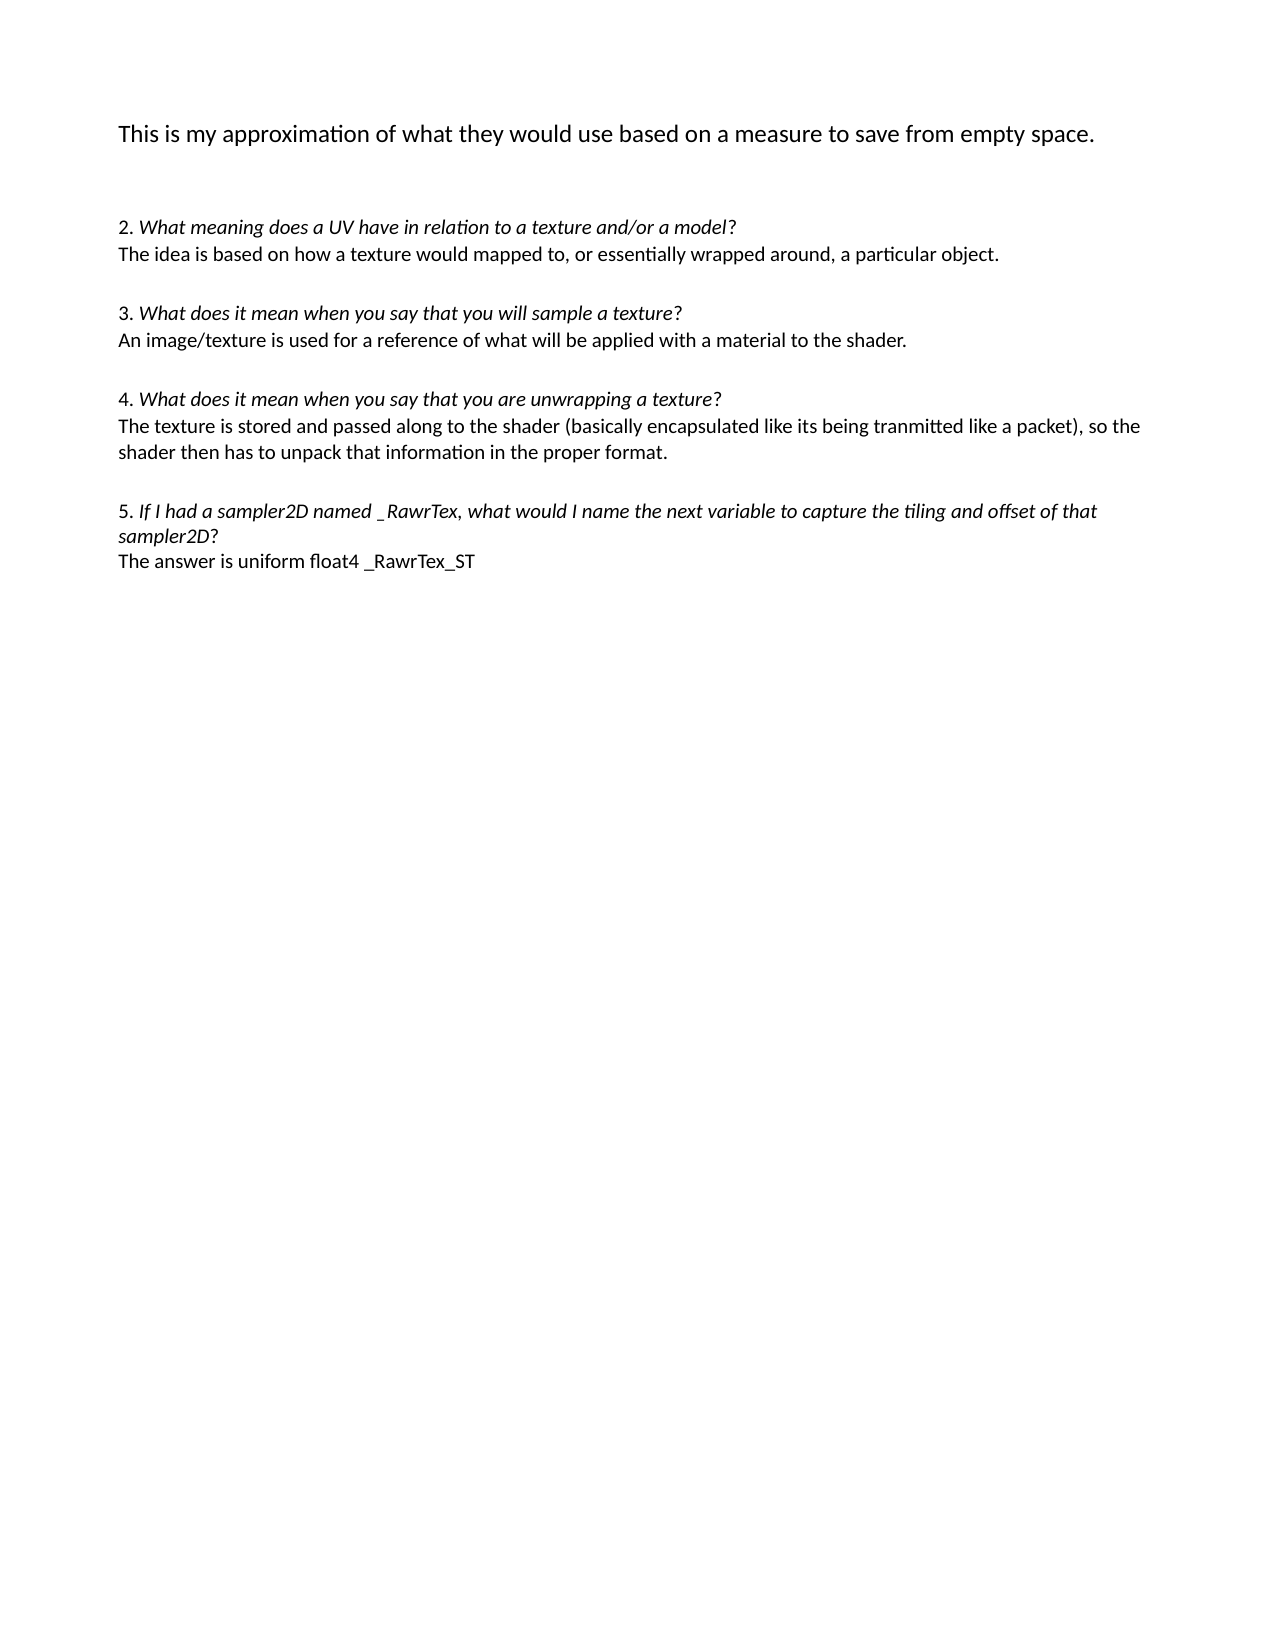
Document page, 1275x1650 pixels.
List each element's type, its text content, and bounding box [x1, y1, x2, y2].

text 3. What does it mean when you say that you will sample a texture? [118, 300, 1157, 326]
text 4. What does it mean when you say that you are unwrapping a texture? [118, 386, 1157, 412]
text The texture is stored and passed along to the shader (basically encapsulated like its being tranmitted like a packet), so the shader then has to unpack that information in the proper format. [118, 413, 1157, 464]
text This is my approximation of what they would use based on a measure to save from empty space. [118, 118, 1157, 149]
text The idea is based on how a texture would mapped to, or essentially wrapped around, a particular object. [118, 241, 1157, 267]
text The answer is uniform float4 _RawrTex_ST [118, 549, 1157, 574]
text An image/texture is used for a reference of what will be applied with a material to the shader. [118, 327, 1157, 353]
text 5. If I had a sampler2D named _RawrTex, what would I name the next variable to capture the tiling and offset of that sampler2D? [118, 498, 1157, 549]
text 2. What meaning does a UV have in relation to a texture and/or a model? [118, 214, 1157, 240]
